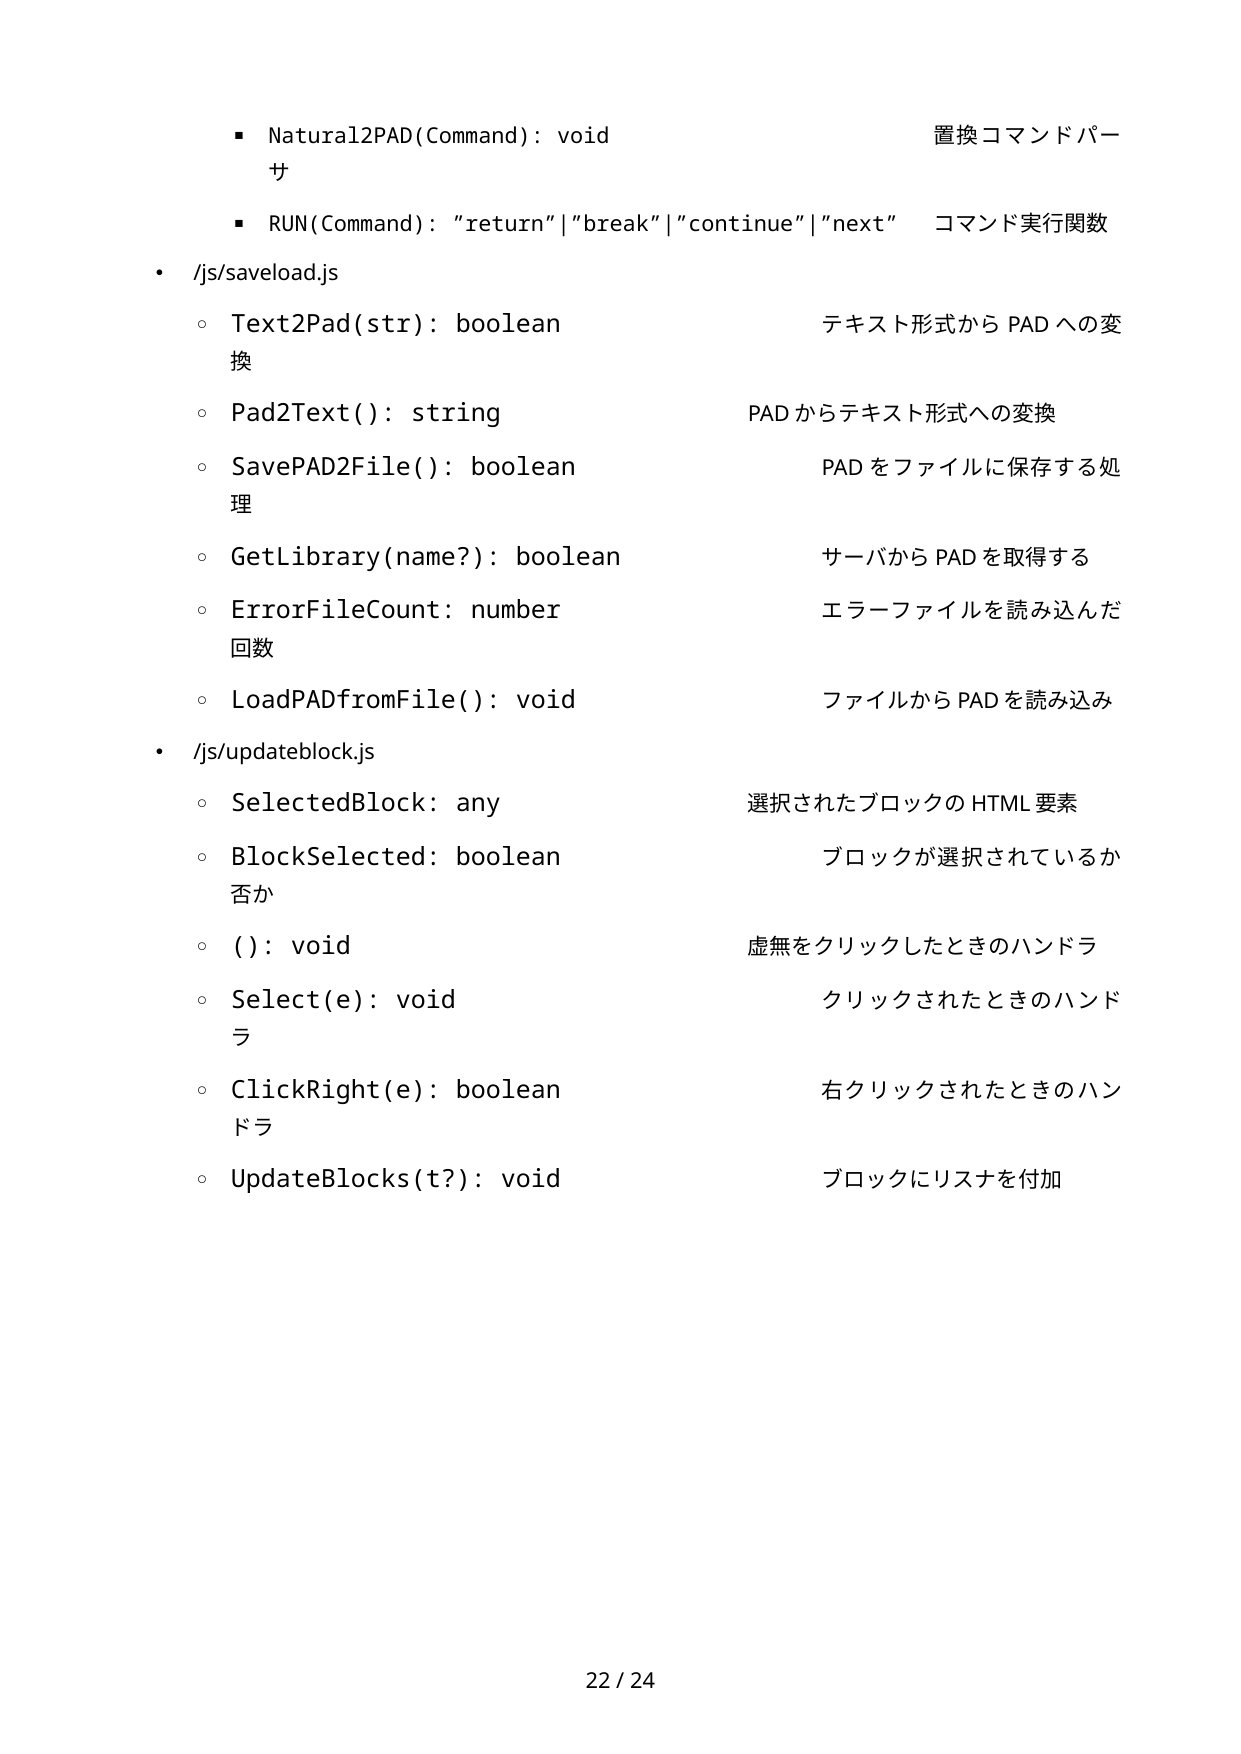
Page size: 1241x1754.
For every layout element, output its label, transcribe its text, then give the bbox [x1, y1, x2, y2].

list SavePAD2File(): boolean PADをファイルに保存する処理 [193, 449, 1122, 519]
list Pad2Text(): string PADからテキスト形式への変換 [193, 395, 1122, 429]
list ErrorFileCount: number エラーファイルを読み込んだ回数 [193, 592, 1122, 663]
list GetLibrary(name?): boolean サーバからPADを取得する [193, 538, 1122, 572]
list BlockSelected: boolean ブロックが選択されているか否か [193, 838, 1122, 908]
list Natural2PAD(Command): void 置換コマンドパーサ [231, 118, 1122, 186]
list SelectedBlock: any 選択されたブロックのHTML要素 [193, 784, 1122, 818]
list ClickRight(e): boolean 右クリックされたときのハンドラ [193, 1071, 1122, 1142]
list LoadPADfromFile(): void ファイルからPADを読み込み [193, 682, 1122, 716]
list RUN(Command): ”return”|”break”|”continue”|”next” コマンド実行関数 [231, 206, 1122, 237]
list Text2Pad(str): boolean テキスト形式からPADへの変換 [193, 305, 1122, 376]
list /js/updateblock.js [156, 736, 1122, 765]
list (): void 虚無をクリックしたときのハンドラ [193, 928, 1122, 962]
list UpdateBlocks(t?): void ブロックにリスナを付加 [193, 1161, 1122, 1195]
list /js/saveload.js [156, 257, 1122, 286]
list Select(e): void クリックされたときのハンドラ [193, 982, 1122, 1052]
